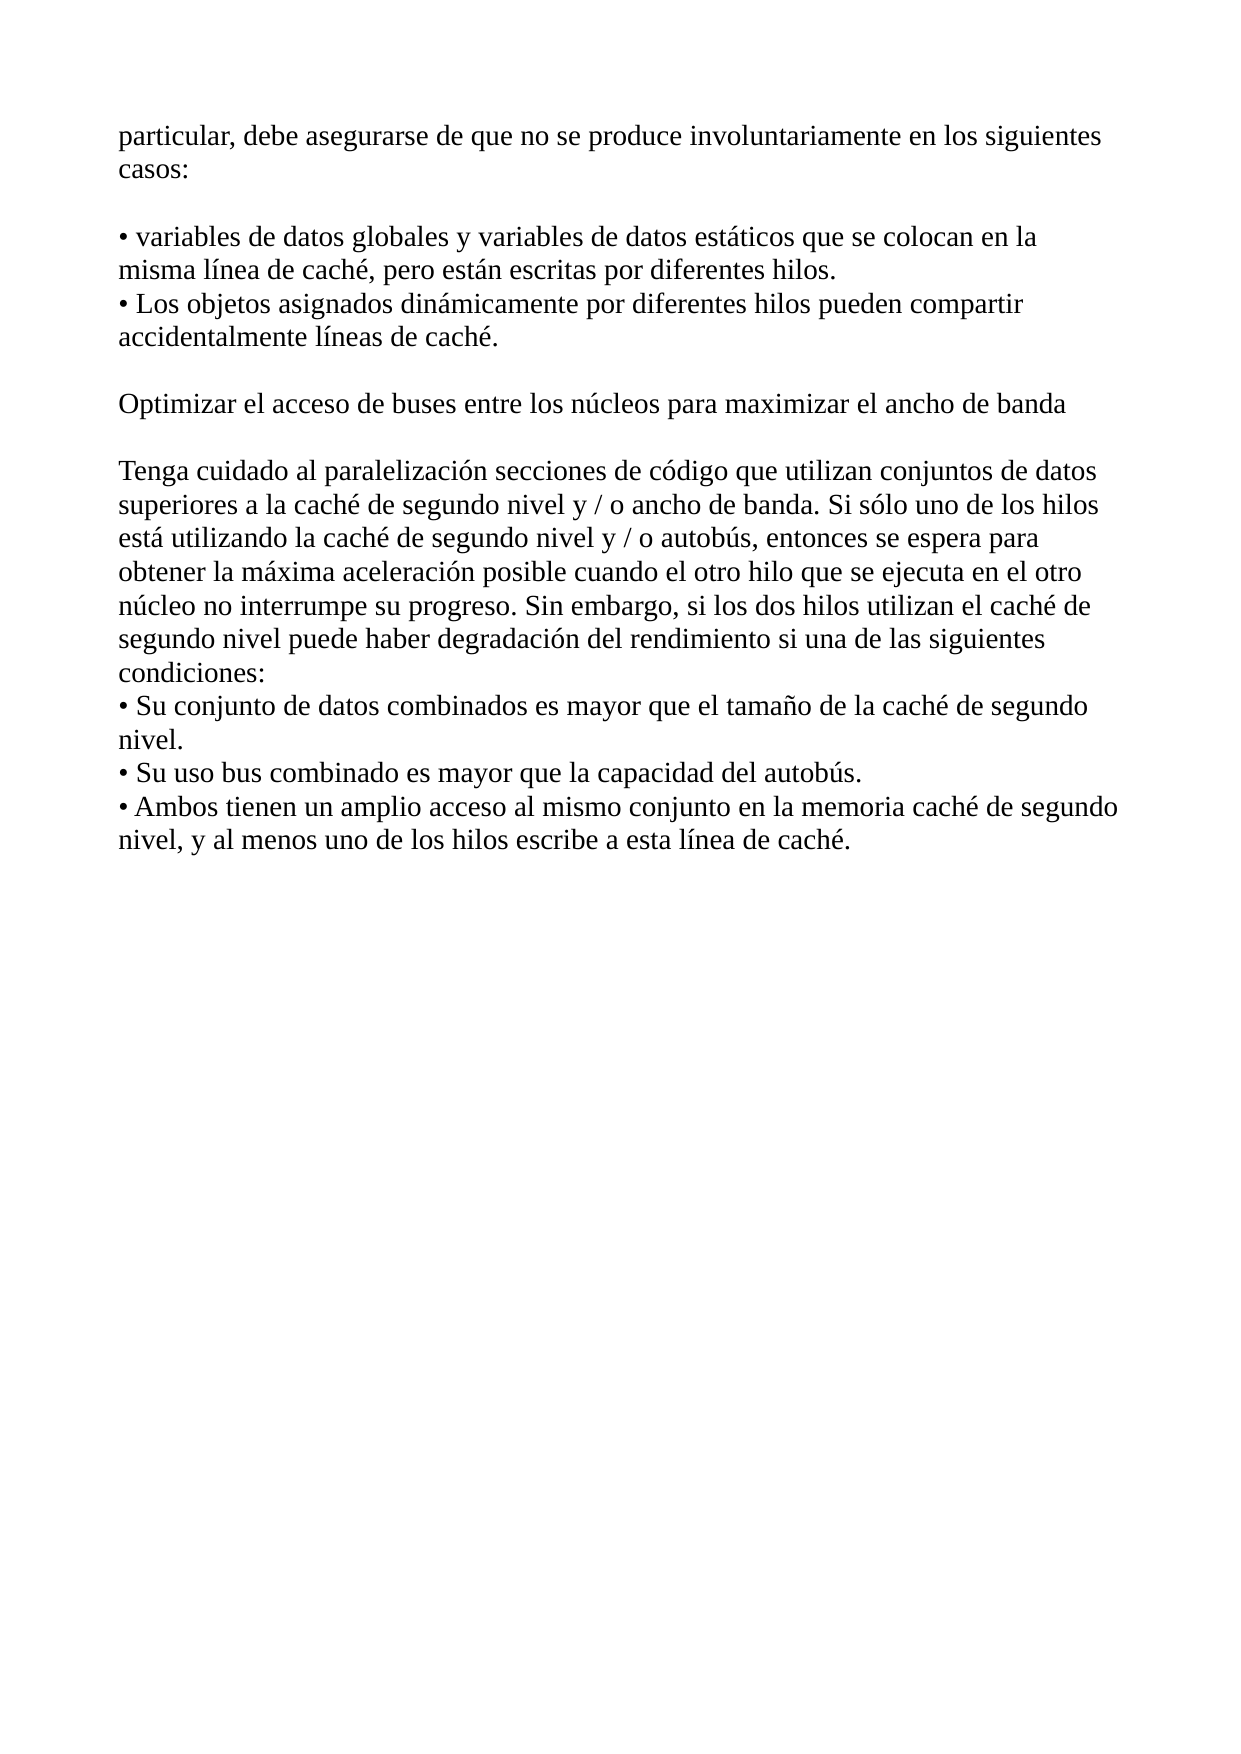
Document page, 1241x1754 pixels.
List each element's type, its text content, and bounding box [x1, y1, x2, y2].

text Optimizar el acceso de buses entre los núcleos para maximizar el ancho de banda [118, 386, 1122, 420]
text • Los objetos asignados dinámicamente por diferentes hilos pueden compartir accidentalmente líneas de caché. [118, 286, 1122, 353]
text Tenga cuidado al paralelización secciones de código que utilizan conjuntos de datos superiores a la caché de segundo nivel y / o ancho de banda. Si sólo uno de los hilos está utilizando la caché de segundo nivel y / o autobús, entonces se espera para obtener la máxima aceleración posible cuando el otro hilo que se ejecuta en el otro núcleo no interrumpe su progreso. Sin embargo, si los dos hilos utilizan el caché de segundo nivel puede haber degradación del rendimiento si una de las siguientes condiciones: [118, 453, 1122, 688]
text • Ambos tienen un amplio acceso al mismo conjunto en la memoria caché de segundo nivel, y al menos uno de los hilos escribe a esta línea de caché. [118, 789, 1122, 856]
text particular, debe asegurarse de que no se produce involuntariamente en los siguientes casos: [118, 118, 1122, 185]
text • Su uso bus combinado es mayor que la capacidad del autobús. [118, 755, 1122, 789]
text • Su conjunto de datos combinados es mayor que el tamaño de la caché de segundo nivel. [118, 688, 1122, 755]
text • variables de datos globales y variables de datos estáticos que se colocan en la misma línea de caché, pero están escritas por diferentes hilos. [118, 219, 1122, 286]
